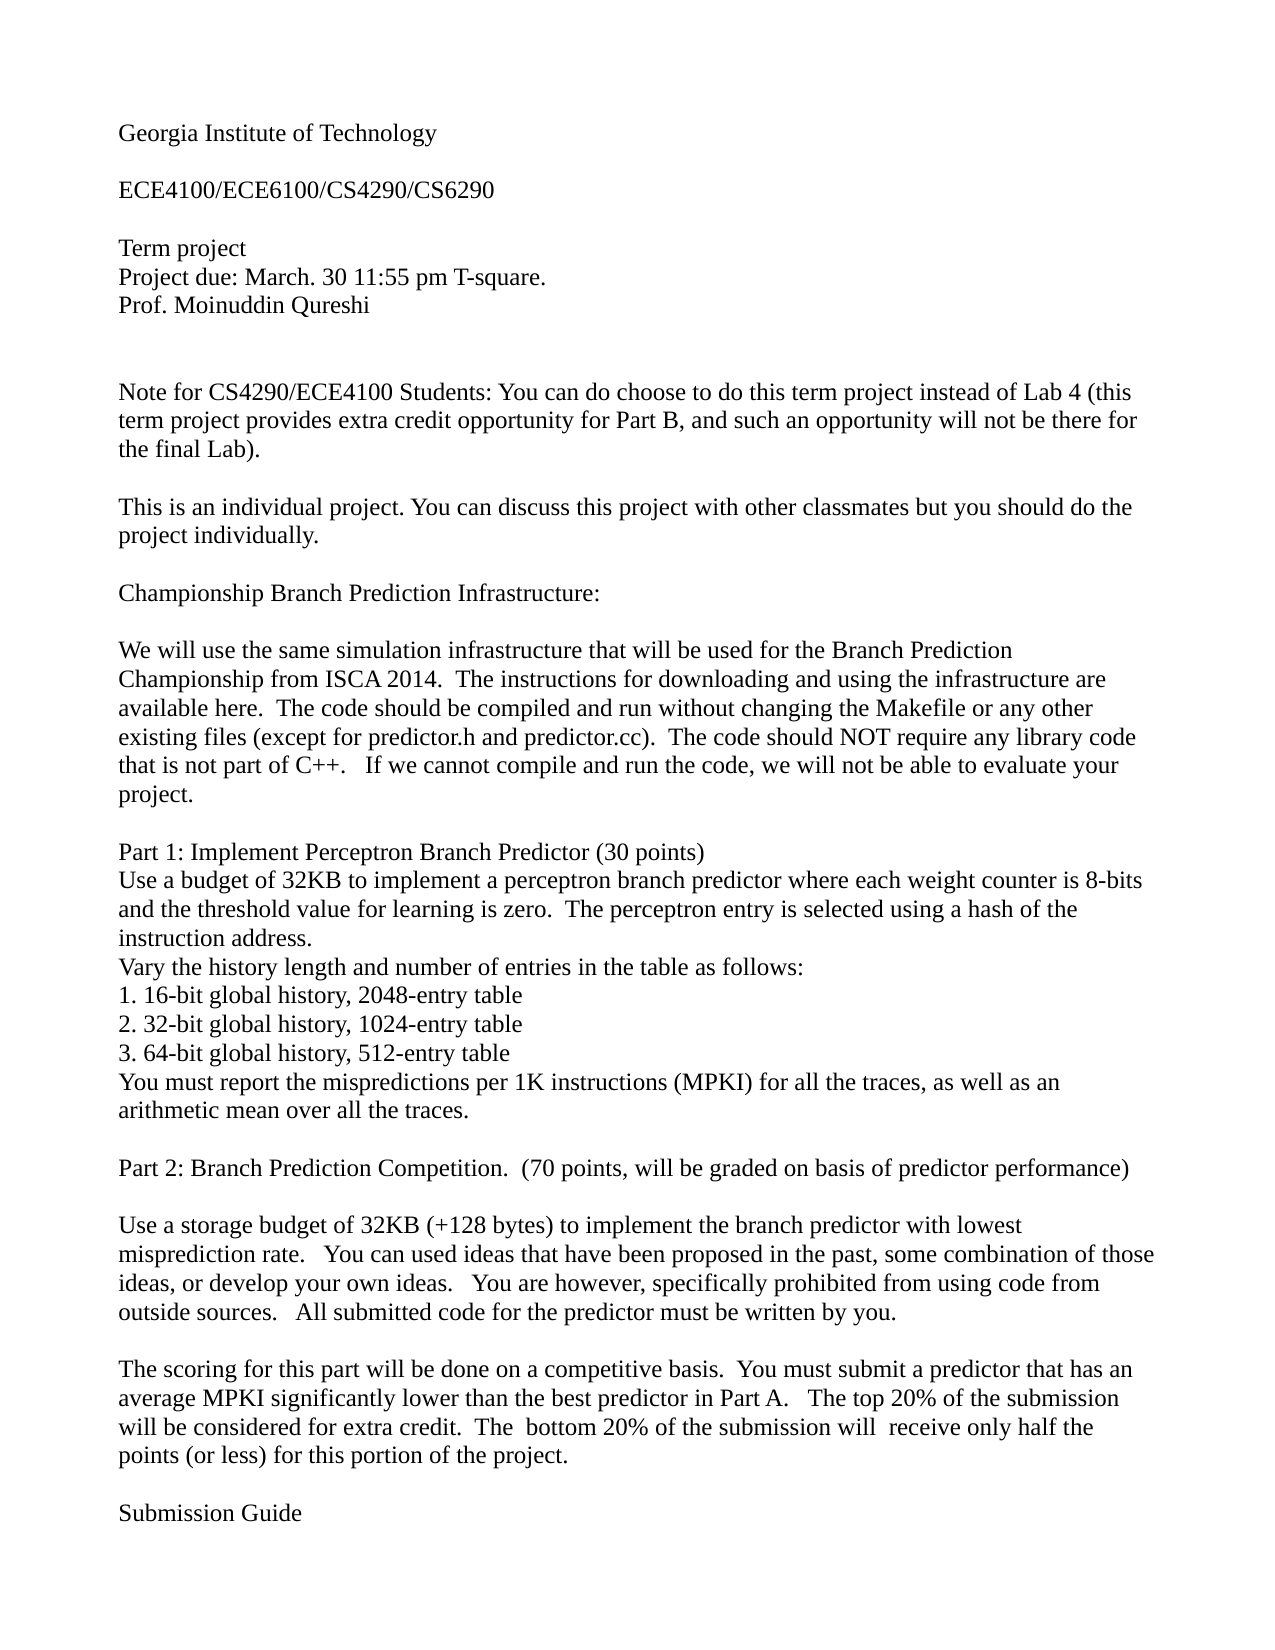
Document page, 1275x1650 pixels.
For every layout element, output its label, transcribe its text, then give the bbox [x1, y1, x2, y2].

text Term project [118, 233, 1157, 262]
text Use a budget of 32KB to implement a perceptron branch predictor where each weight counter is 8-bits and the threshold value for learning is zero. The perceptron entry is selected using a hash of the instruction address. [118, 866, 1157, 952]
text 1. 16-bit global history, 2048-entry table [118, 981, 1157, 1009]
text Championship Branch Prediction Infrastructure: [118, 578, 1157, 607]
text Use a storage budget of 32KB (+128 bytes) to implement the branch predictor with lowest misprediction rate. You can used ideas that have been proposed in the past, some combination of those ideas, or develop your own ideas. You are however, specifically prohibited from using code from outside sources. All submitted code for the predictor must be written by you. [118, 1211, 1157, 1326]
text Georgia Institute of Technology [118, 118, 1157, 147]
text Prof. Moinuddin Qureshi [118, 291, 1157, 319]
text The scoring for this part will be done on a competitive basis. You must submit a predictor that has an average MPKI significantly lower than the best predictor in Part A. The top 20% of the submission will be considered for extra credit. The bottom 20% of the submission will receive only half the points (or less) for this portion of the project. [118, 1354, 1157, 1469]
text 3. 64-bit global history, 512-entry table [118, 1038, 1157, 1067]
text Project due: March. 30 11:55 pm T-square. [118, 262, 1157, 291]
text This is an individual project. You can discuss this project with other classmates but you should do the project individually. [118, 492, 1157, 549]
text You must report the mispredictions per 1K instructions (MPKI) for all the traces, as well as an arithmetic mean over all the traces. [118, 1067, 1157, 1124]
text ECE4100/ECE6100/CS4290/CS6290 [118, 176, 1157, 204]
text Note for CS4290/ECE4100 Students: You can do choose to do this term project instead of Lab 4 (this term project provides extra credit opportunity for Part B, and such an opportunity will not be there for the final Lab). [118, 377, 1157, 463]
text We will use the same simulation infrastructure that will be used for the Branch Prediction Championship from ISCA 2014. The instructions for downloading and using the infrastructure are available here. The code should be compiled and run without changing the Makefile or any other existing files (except for predictor.h and predictor.cc). The code should NOT require any library code that is not part of C++. If we cannot compile and run the code, we will not be able to evaluate your project. [118, 636, 1157, 808]
text Part 2: Branch Prediction Competition. (70 points, will be graded on basis of predictor performance) [118, 1153, 1157, 1182]
text Submission Guide [118, 1498, 1157, 1527]
text Vary the history length and number of entries in the table as follows: [118, 952, 1157, 981]
text 2. 32-bit global history, 1024-entry table [118, 1009, 1157, 1038]
text Part 1: Implement Perceptron Branch Predictor (30 points) [118, 837, 1157, 866]
